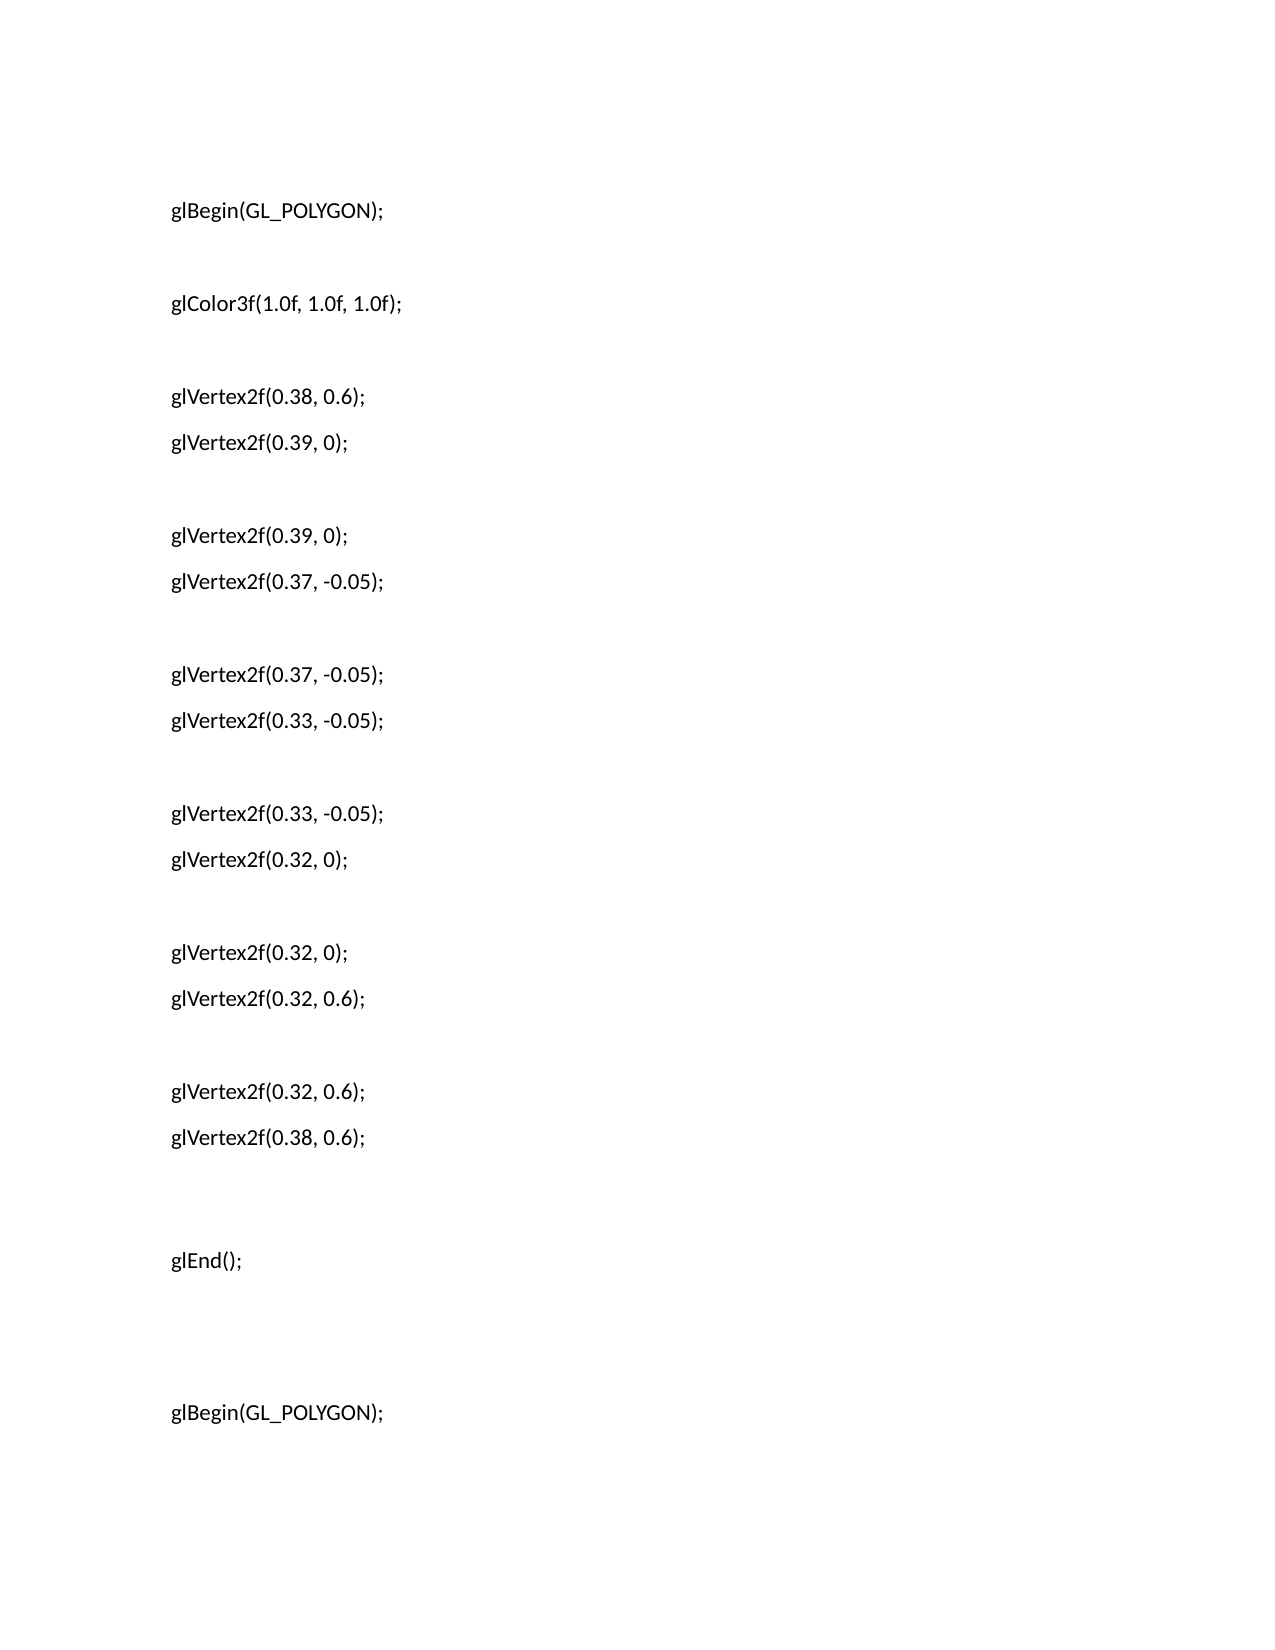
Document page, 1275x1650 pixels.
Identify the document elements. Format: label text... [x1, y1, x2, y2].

text glBegin(GL_POLYGON); [150, 1398, 1125, 1426]
text glVertex2f(0.37, -0.05); [150, 660, 1125, 688]
text glVertex2f(0.38, 0.6); [150, 1123, 1125, 1151]
text glVertex2f(0.33, -0.05); [150, 799, 1125, 827]
text glVertex2f(0.32, 0); [150, 938, 1125, 966]
text glEnd(); [150, 1246, 1125, 1274]
text glVertex2f(0.32, 0); [150, 845, 1125, 873]
text glVertex2f(0.38, 0.6); [150, 382, 1125, 410]
text glVertex2f(0.32, 0.6); [150, 1077, 1125, 1105]
text glVertex2f(0.39, 0); [150, 428, 1125, 456]
text glVertex2f(0.37, -0.05); [150, 567, 1125, 595]
text glBegin(GL_POLYGON); [150, 196, 1125, 224]
text glVertex2f(0.39, 0); [150, 521, 1125, 549]
text glVertex2f(0.33, -0.05); [150, 706, 1125, 734]
text glColor3f(1.0f, 1.0f, 1.0f); [150, 289, 1125, 317]
text glVertex2f(0.32, 0.6); [150, 984, 1125, 1012]
